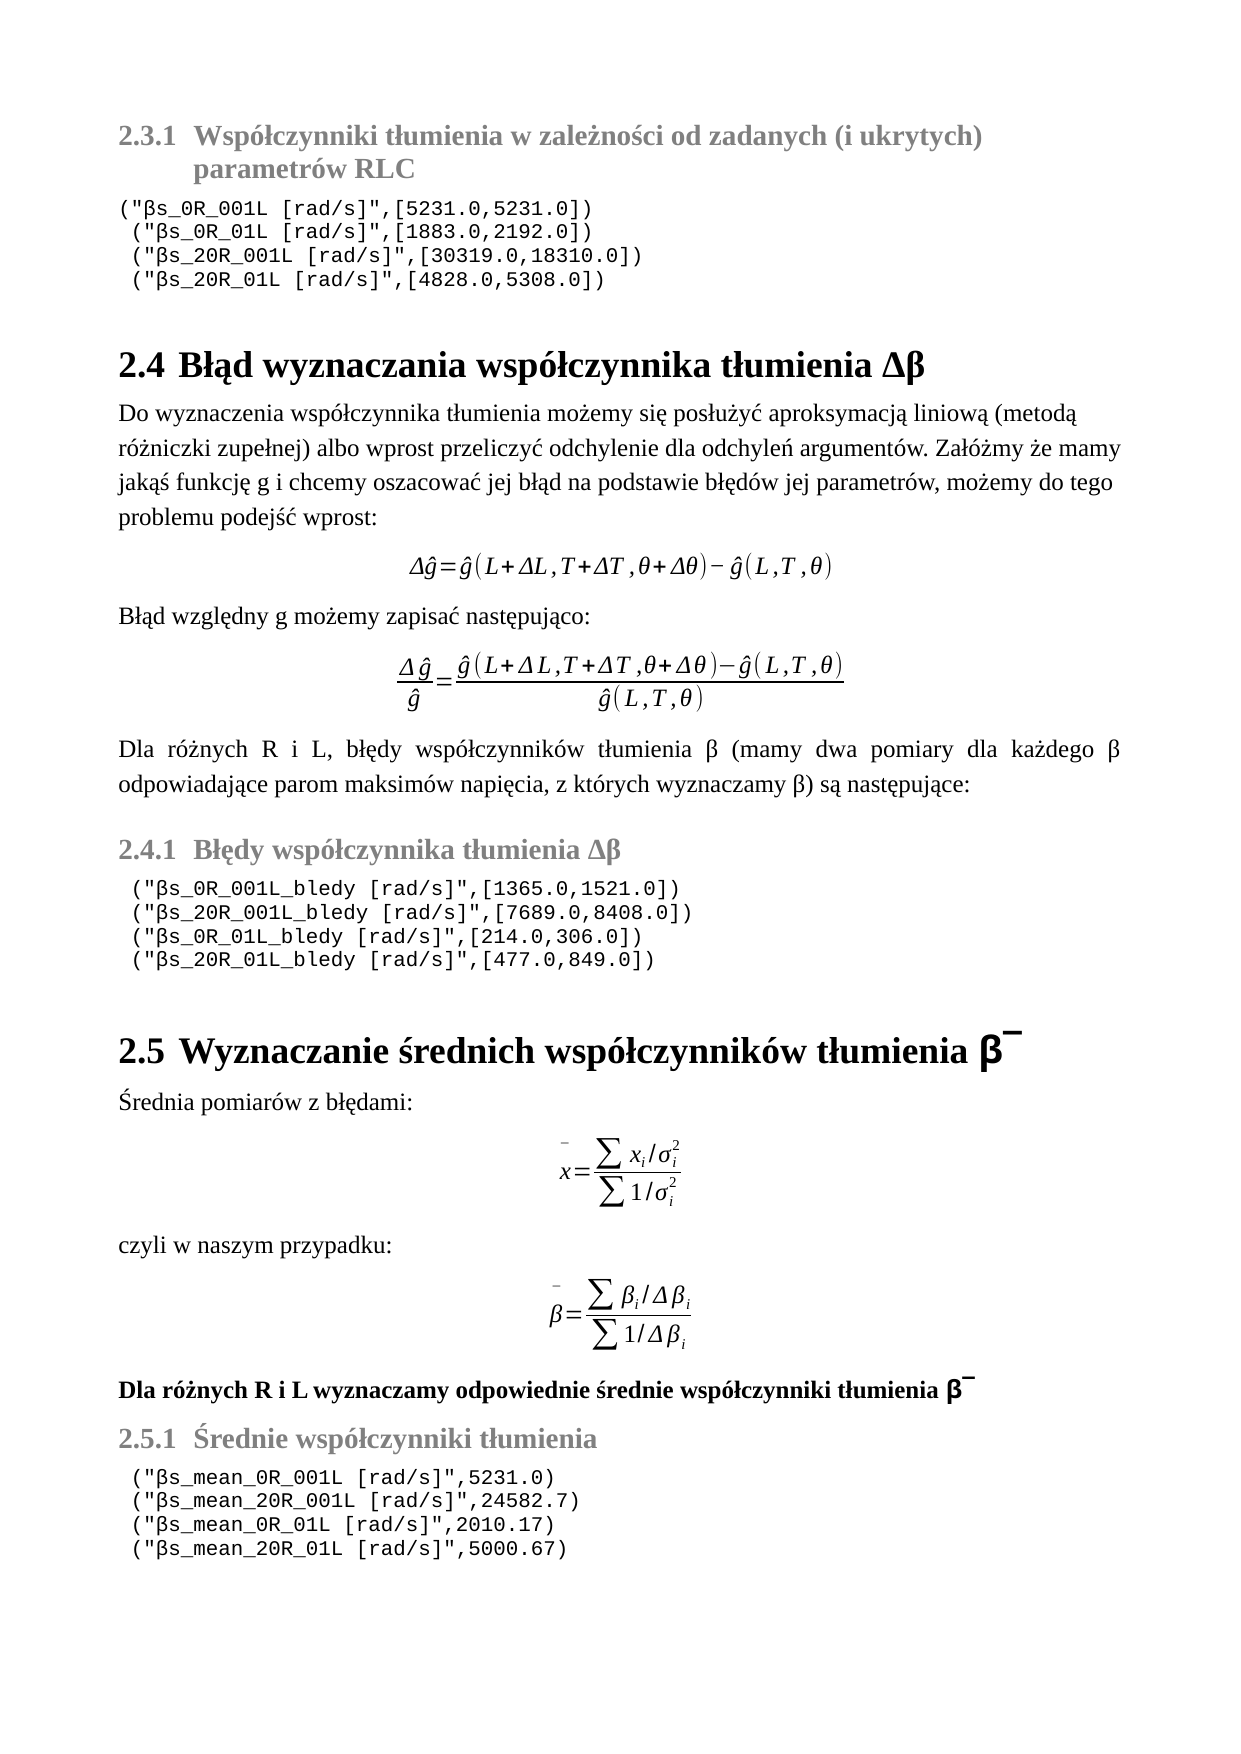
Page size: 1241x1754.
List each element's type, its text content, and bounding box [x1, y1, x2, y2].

text Do wyznaczenia współczynnika tłumienia możemy się posłużyć aproksymacją liniową (metodą różniczki zupełnej) albo wprost przeliczyć odchylenie dla odchyleń argumentów. Załóżmy że mamy jakąś funkcję g i chcemy oszacować jej błąd na podstawie błędów jej parametrów, możemy do tego problemu podejść wprost: [118, 398, 1122, 530]
text ("βs_0R_001L [rad/s]",[5231.0,5231.0]) [118, 198, 1122, 221]
text ("βs_0R_01L [rad/s]",[1883.0,2192.0]) [118, 221, 1122, 245]
subtitle Średnie współczynniki tłumienia [118, 1421, 1122, 1454]
text ("βs_mean_0R_01L [rad/s]",2010.17) [118, 1514, 1122, 1538]
text ("βs_0R_01L_bledy [rad/s]",[214.0,306.0]) [118, 926, 1122, 949]
text ("βs_20R_001L [rad/s]",[30319.0,18310.0]) [118, 245, 1122, 269]
text ("βs_0R_001L_bledy [rad/s]",[1365.0,1521.0]) [118, 878, 1122, 902]
text ("βs_mean_20R_001L [rad/s]",24582.7) [118, 1490, 1122, 1514]
text ("βs_mean_0R_001L [rad/s]",5231.0) [118, 1467, 1122, 1490]
subtitle Błędy współczynnika tłumienia Δβ [118, 832, 1122, 866]
text ("βs_20R_001L_bledy [rad/s]",[7689.0,8408.0]) [118, 902, 1122, 926]
text ("βs_mean_20R_01L [rad/s]",5000.67) [118, 1538, 1122, 1561]
subtitle Wyznaczanie średnich współczynników tłumienia β¯ [118, 1023, 1122, 1074]
text Średnia pomiarów z błędami: [118, 1087, 1122, 1116]
subtitle Współczynniki tłumienia w zależności od zadanych (i ukrytych) parametrów RLC [118, 118, 1122, 185]
text czyli w naszym przypadku: [118, 1230, 1122, 1258]
text Dla różnych R i L wyznaczamy odpowiednie średnie współczynniki tłumienia β¯ [118, 1372, 1122, 1406]
text Błąd względny g możemy zapisać następująco: [118, 601, 1122, 630]
text ("βs_20R_01L [rad/s]",[4828.0,5308.0]) [118, 269, 1122, 292]
text ("βs_20R_01L_bledy [rad/s]",[477.0,849.0]) [118, 949, 1122, 973]
text Dla różnych R i L, błędy współczynników tłumienia β (mamy dwa pomiary dla każdego β odpowiadające parom maksimów napięcia, z których wyznaczamy β) są następujące: [118, 734, 1122, 797]
subtitle Błąd wyznaczania współczynnika tłumienia Δβ [118, 343, 1122, 386]
